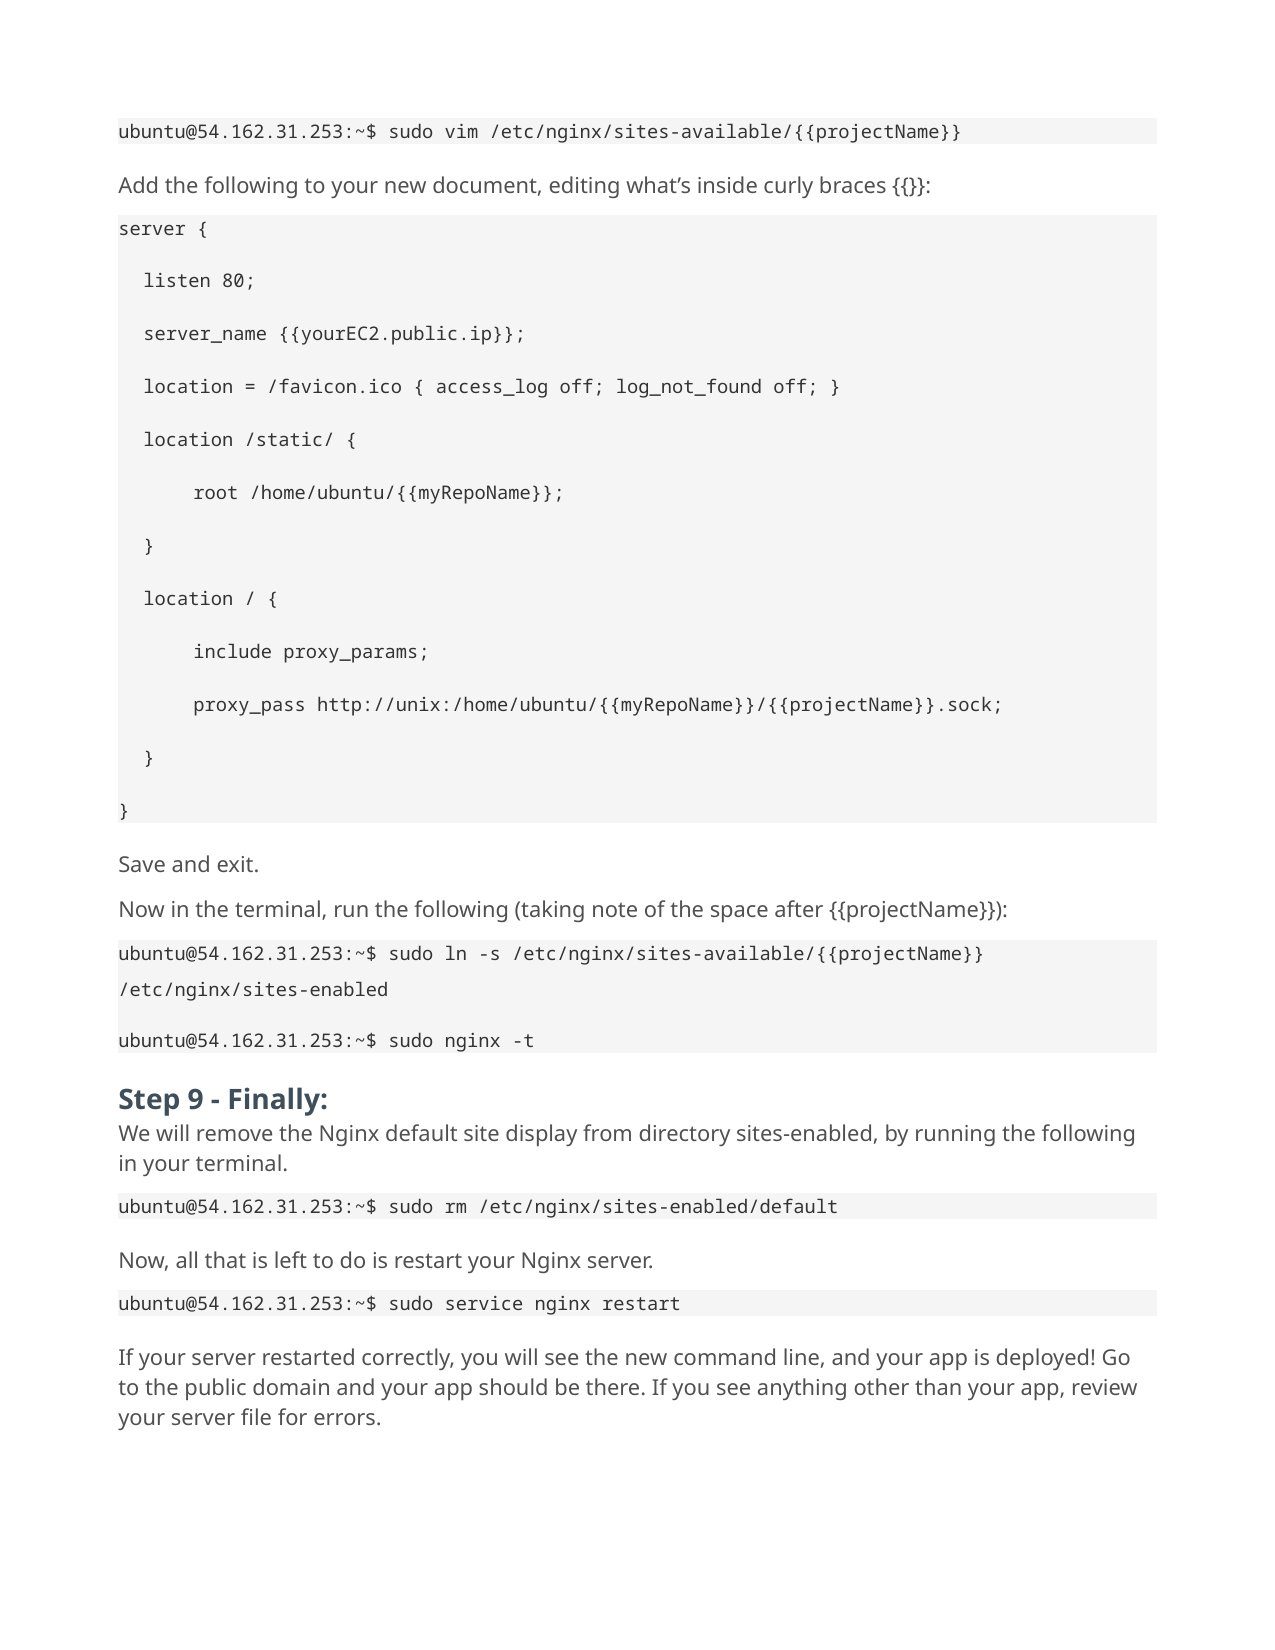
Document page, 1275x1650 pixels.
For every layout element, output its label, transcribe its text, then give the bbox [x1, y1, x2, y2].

text Now, all that is left to do is restart your Nginx server. [118, 1245, 1157, 1275]
text } [118, 532, 1157, 558]
text Add the following to your new document, editing what’s inside curly braces {{}}: [118, 170, 1157, 200]
text location /static/ { [118, 426, 1157, 452]
text location / { [118, 585, 1157, 612]
text root /home/ubuntu/{{myRepoName}}; [118, 479, 1157, 506]
text ubuntu@54.162.31.253:~$ sudo vim /etc/nginx/sites-available/{{projectName}} [118, 118, 1157, 144]
text If your server restarted correctly, you will see the new command line, and your app is deployed! Go to the public domain and your app should be there. If you see anything other than your app, review your server file for errors. [118, 1342, 1157, 1431]
text server_name {{yourEC2.public.ip}}; [118, 320, 1157, 346]
text ubuntu@54.162.31.253:~$ sudo nginx -t [118, 1028, 1157, 1053]
text Save and exit. [118, 849, 1157, 879]
subtitle Step 9 - Finally: [118, 1079, 1157, 1118]
text Now in the terminal, run the following (taking note of the space after {{projectName}}): [118, 894, 1157, 924]
text } [118, 797, 1157, 823]
text ubuntu@54.162.31.253:~$ sudo service nginx restart [118, 1290, 1157, 1316]
text listen 80; [118, 267, 1157, 293]
text ubuntu@54.162.31.253:~$ sudo rm /etc/nginx/sites-enabled/default [118, 1193, 1157, 1219]
text proxy_pass http://unix:/home/ubuntu/{{myRepoName}}/{{projectName}}.sock; [118, 691, 1157, 718]
text ubuntu@54.162.31.253:~$ sudo ln -s /etc/nginx/sites-available/{{projectName}} /etc/nginx/sites-enabled [118, 940, 1157, 1002]
text } [118, 744, 1157, 771]
text We will remove the Nginx default site display from directory sites-enabled, by running the following in your terminal. [118, 1118, 1157, 1177]
text server { [118, 215, 1157, 241]
text include proxy_params; [118, 638, 1157, 664]
text location = /favicon.ico { access_log off; log_not_found off; } [118, 373, 1157, 399]
